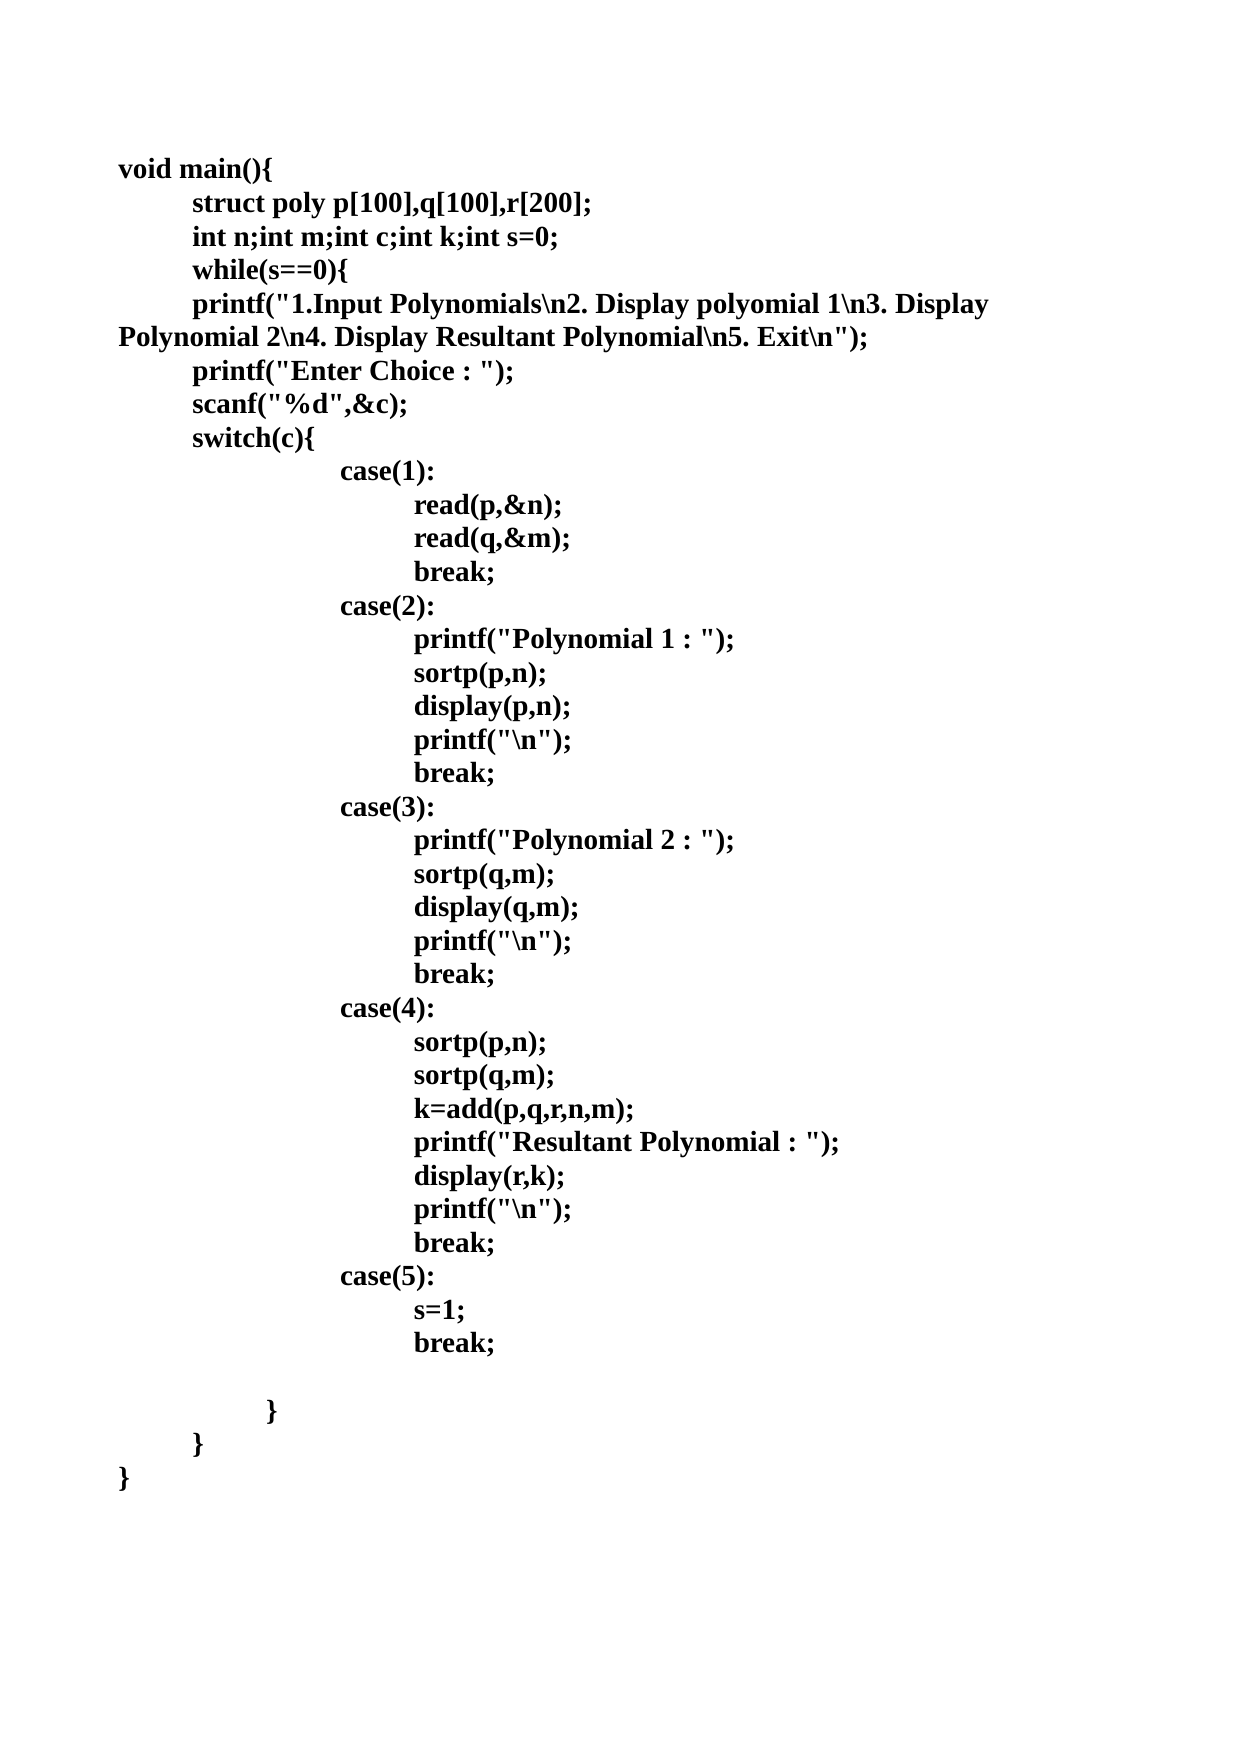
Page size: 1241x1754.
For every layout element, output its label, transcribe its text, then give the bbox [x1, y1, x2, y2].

text display(p,n); [118, 688, 1122, 722]
text printf("\n"); [118, 722, 1122, 755]
text int n;int m;int c;int k;int s=0; [118, 219, 1122, 252]
text sortp(p,n); [118, 1024, 1122, 1057]
text sortp(p,n); [118, 655, 1122, 688]
text sortp(q,m); [118, 856, 1122, 889]
text break; [118, 755, 1122, 789]
text break; [118, 957, 1122, 990]
text break; [118, 554, 1122, 588]
text switch(c){ [118, 420, 1122, 453]
text printf("Polynomial 2 : "); [118, 822, 1122, 856]
text s=1; [118, 1292, 1122, 1326]
text while(s==0){ [118, 252, 1122, 286]
text printf("Enter Choice : "); [118, 353, 1122, 386]
text display(r,k); [118, 1158, 1122, 1191]
text printf("\n"); [118, 923, 1122, 957]
text read(q,&m); [118, 521, 1122, 554]
text struct poly p[100],q[100],r[200]; [118, 185, 1122, 219]
text } [118, 1460, 1122, 1493]
text read(p,&n); [118, 487, 1122, 521]
text k=add(p,q,r,n,m); [118, 1091, 1122, 1124]
text printf("Resultant Polynomial : "); [118, 1124, 1122, 1158]
text printf("Polynomial 1 : "); [118, 621, 1122, 655]
text } [118, 1426, 1122, 1460]
text case(1): [118, 453, 1122, 487]
text case(4): [118, 990, 1122, 1024]
text case(2): [118, 588, 1122, 621]
text break; [118, 1225, 1122, 1258]
text printf("\n"); [118, 1191, 1122, 1225]
text printf("1.Input Polynomials\n2. Display polyomial 1\n3. Display Polynomial 2\n4. Display Resultant Polynomial\n5. Exit\n"); [118, 286, 1122, 353]
text } [118, 1393, 1122, 1426]
text void main(){ [118, 152, 1122, 185]
text scanf("%d",&c); [118, 386, 1122, 420]
text case(5): [118, 1258, 1122, 1292]
text sortp(q,m); [118, 1057, 1122, 1091]
text display(q,m); [118, 889, 1122, 923]
text case(3): [118, 789, 1122, 822]
text break; [118, 1326, 1122, 1359]
